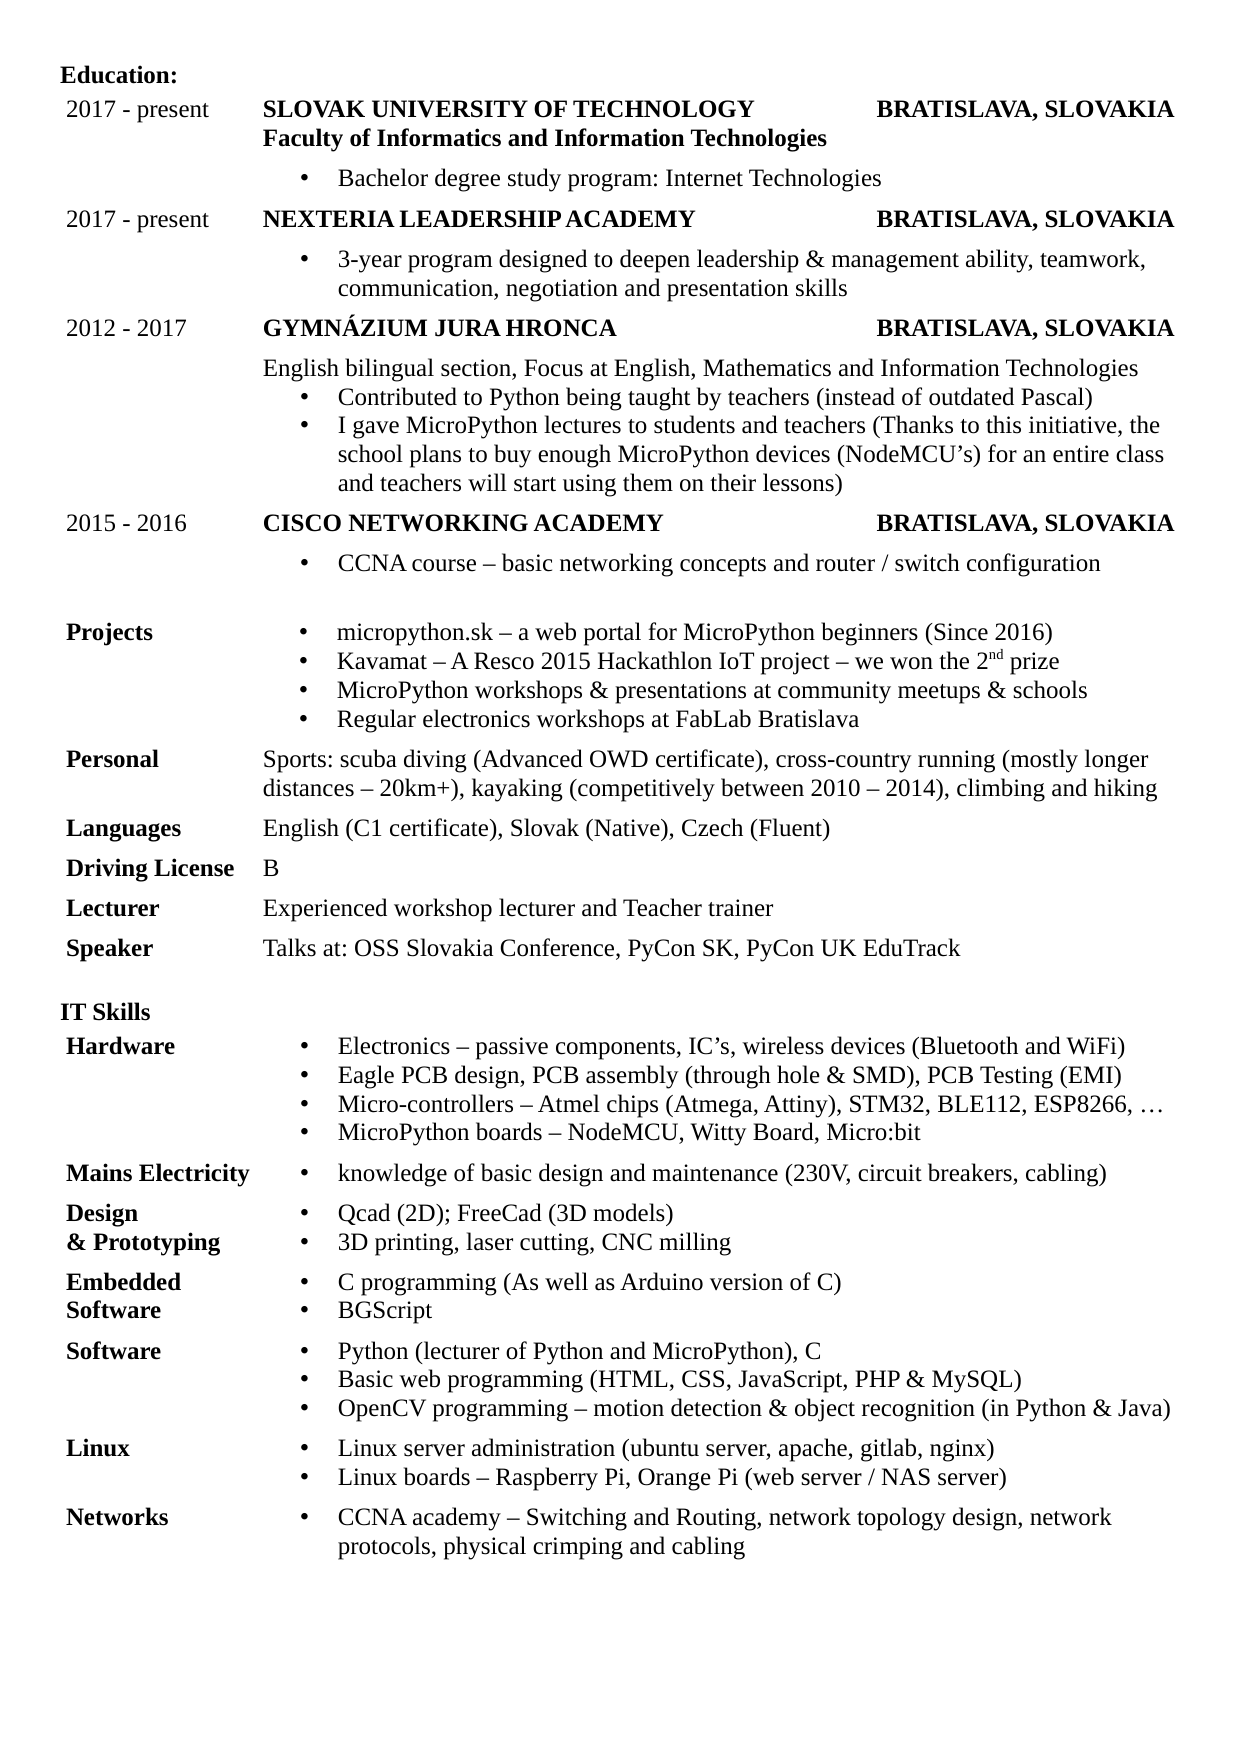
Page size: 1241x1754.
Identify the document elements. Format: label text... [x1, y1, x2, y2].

table_cell Linux [60, 1428, 257, 1497]
table_header Personal [60, 738, 257, 807]
table_header SLOVAK UNIVERSITY OF TECHNOLOGY Faculty of Informatics and Information Technologies [257, 89, 856, 158]
table_cell Embedded Software [60, 1261, 257, 1330]
table_cell Networks [60, 1497, 257, 1566]
table_cell English bilingual section, Focus at English, Mathematics and Information Technologies Contributed to Python being taught by teachers (instead of outdated Pascal) I gave MicroPython lectures to students and teachers (Thanks to this initiative, the school plans to buy enough MicroPython devices (NodeMCU’s) for an entire class and teachers will start using them on their lessons) [257, 347, 1180, 502]
table_header Electronics – passive components, IC’s, wireless devices (Bluetooth and WiFi) Eagle PCB design, PCB assembly (through hole & SMD), PCB Testing (EMI) Micro-controllers – Atmel chips (Atmega, Attiny), STM32, BLE112, ESP8266, … MicroPython boards – NodeMCU, Witty Board, Micro:bit [257, 1025, 1180, 1152]
table_header 2017 - present [60, 198, 257, 307]
text IT Skills [60, 997, 1181, 1025]
table_cell Qcad (2D); FreeCad (3D models) 3D printing, laser cutting, CNC milling [257, 1192, 1180, 1261]
table_header micropython.sk – a web portal for MicroPython beginners (Since 2016) Kavamat – A Resco 2015 Hackathlon IoT project – we won the 2nd prize MicroPython workshops & presentations at community meetups & schools Regular electronics workshops at FabLab Bratislava [256, 612, 1180, 738]
table_cell Lecturer [60, 888, 257, 928]
table_cell Driving License [60, 847, 257, 887]
table_header BRATISLAVA, SLOVAKIA [856, 198, 1180, 238]
table_cell Python (lecturer of Python and MicroPython), C Basic web programming (HTML, CSS, JavaScript, PHP & MySQL) OpenCV programming – motion detection & object recognition (in Python & Java) [257, 1330, 1180, 1428]
table_cell Speaker [60, 928, 257, 968]
table_header Projects [60, 612, 256, 738]
table_header English (C1 certificate), Slovak (Native), Czech (Fluent) [257, 807, 1180, 847]
table_header CISCO NETWORKING ACADEMY [257, 503, 856, 543]
table_cell Talks at: OSS Slovakia Conference, PyCon SK, PyCon UK EduTrack [257, 928, 1180, 968]
table_header 2015 - 2016 [60, 503, 257, 583]
table_cell Mains Electricity [60, 1152, 257, 1192]
table_header 2012 - 2017 [60, 307, 257, 502]
table_header 2017 - present [60, 89, 257, 198]
table_header Sports: scuba diving (Advanced OWD certificate), cross-country running (mostly longer distances – 20km+), kayaking (competitively between 2010 – 2014), climbing and hiking [257, 738, 1180, 807]
table_header Languages [60, 807, 257, 847]
table_cell Bachelor degree study program: Internet Technologies [257, 158, 1180, 198]
table_cell C programming (As well as Arduino version of C) BGScript [257, 1261, 1180, 1330]
text Education: [60, 60, 1181, 89]
table_header Hardware [60, 1025, 257, 1152]
table_cell Experienced workshop lecturer and Teacher trainer [257, 888, 1180, 928]
table_header GYMNÁZIUM JURA HRONCA [257, 307, 856, 347]
table_header BRATISLAVA, SLOVAKIA [856, 307, 1180, 347]
table_cell 3-year program designed to deepen leadership & management ability, teamwork, communication, negotiation and presentation skills [257, 238, 1180, 307]
table_cell B [257, 847, 1180, 887]
table_cell Linux server administration (ubuntu server, apache, gitlab, nginx) Linux boards – Raspberry Pi, Orange Pi (web server / NAS server) [257, 1428, 1180, 1497]
table_cell CCNA academy – Switching and Routing, network topology design, network protocols, physical crimping and cabling [257, 1497, 1180, 1566]
table_cell knowledge of basic design and maintenance (230V, circuit breakers, cabling) [257, 1152, 1180, 1192]
table_cell Design & Prototyping [60, 1192, 257, 1261]
table_header BRATISLAVA, SLOVAKIA [856, 89, 1180, 158]
table_header BRATISLAVA, SLOVAKIA [856, 503, 1180, 543]
table_header NEXTERIA LEADERSHIP ACADEMY [257, 198, 856, 238]
table_cell Software [60, 1330, 257, 1428]
table_cell CCNA course – basic networking concepts and router / switch configuration [257, 543, 1180, 583]
